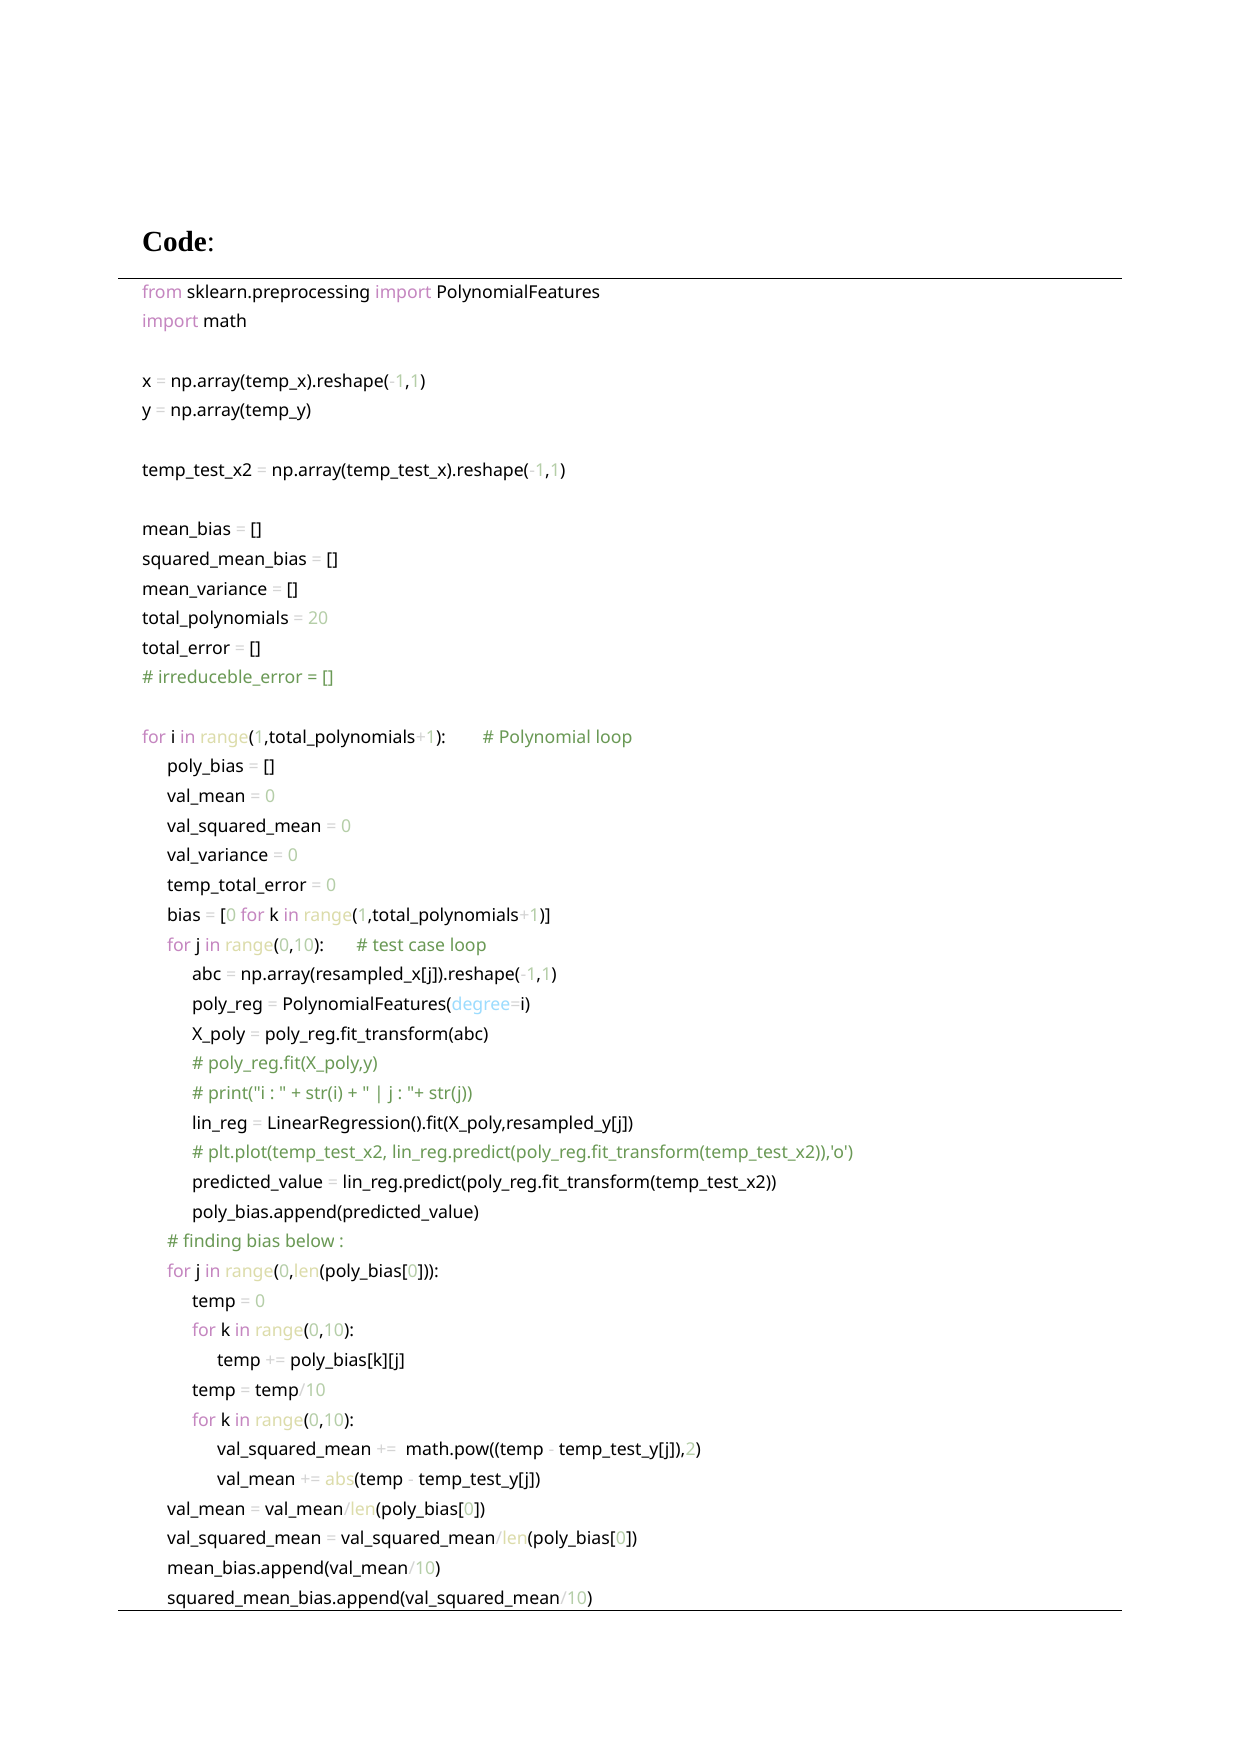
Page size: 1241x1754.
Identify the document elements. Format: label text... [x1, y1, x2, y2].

table_header from sklearn.preprocessing import PolynomialFeatures import math x = np.array(temp_x).reshape(-1,1) y = np.array(temp_y) temp_test_x2 = np.array(temp_test_x).reshape(-1,1) mean_bias = [] squared_mean_bias = [] mean_variance = [] total_polynomials = 20 total_error = [] # irreduceble_error = [] for i in range(1,total_polynomials+1): # Polynomial loop poly_bias = [] val_mean = 0 val_squared_mean = 0 val_variance = 0 temp_total_error = 0 bias = [0 for k in range(1,total_polynomials+1)] for j in range(0,10): # test case loop abc = np.array(resampled_x[j]).reshape(-1,1) poly_reg = PolynomialFeatures(degree=i) X_poly = poly_reg.fit_transform(abc) # poly_reg.fit(X_poly,y) # print("i : " + str(i) + " | j : "+ str(j)) lin_reg = LinearRegression().fit(X_poly,resampled_y[j]) # plt.plot(temp_test_x2, lin_reg.predict(poly_reg.fit_transform(temp_test_x2)),'o') predicted_value = lin_reg.predict(poly_reg.fit_transform(temp_test_x2)) poly_bias.append(predicted_value) # finding bias below : for j in range(0,len(poly_bias[0])): temp = 0 for k in range(0,10): temp += poly_bias[k][j] temp = temp/10 for k in range(0,10): val_squared_mean += math.pow((temp - temp_test_y[j]),2) val_mean += abs(temp - temp_test_y[j]) val_mean = val_mean/len(poly_bias[0]) val_squared_mean = val_squared_mean/len(poly_bias[0]) mean_bias.append(val_mean/10) squared_mean_bias.append(val_squared_mean/10) [118, 279, 1122, 1609]
text Code: [142, 224, 1122, 258]
